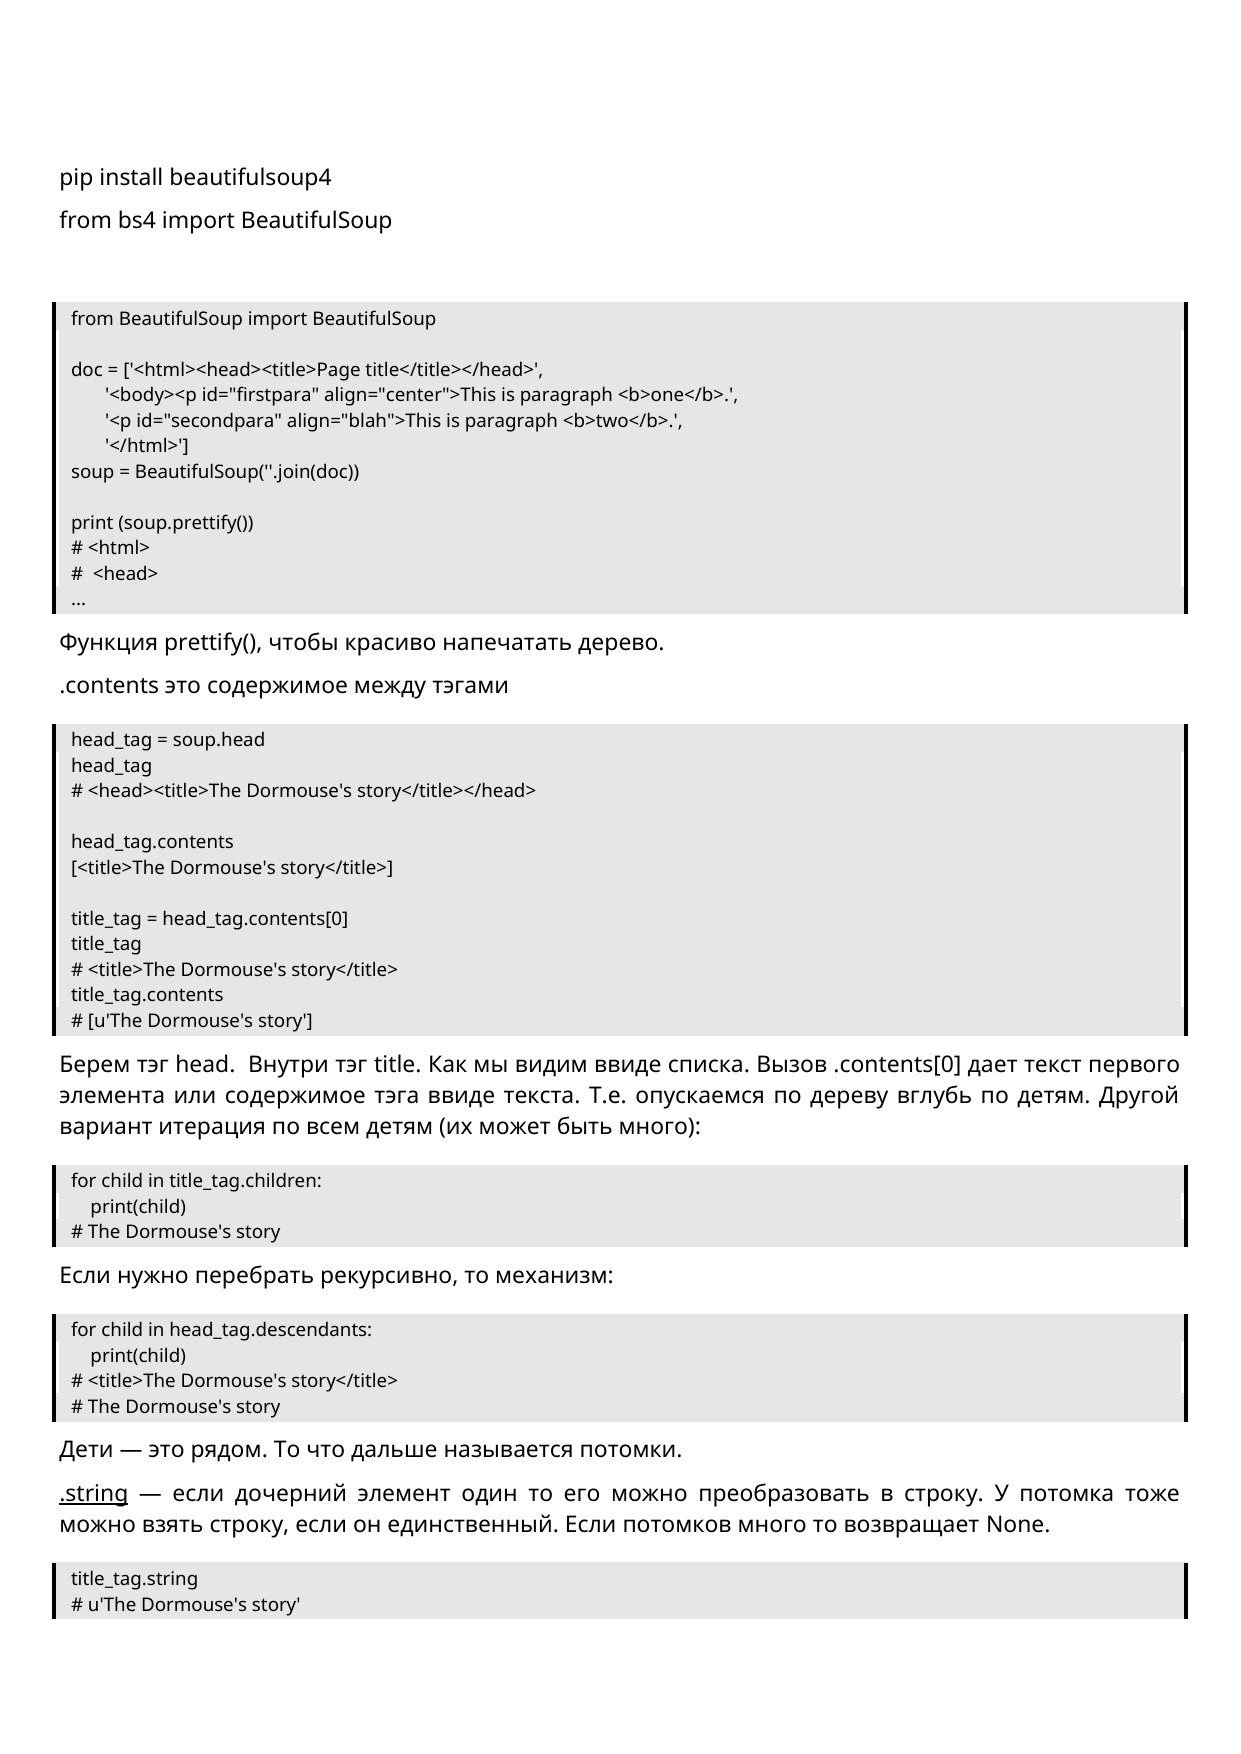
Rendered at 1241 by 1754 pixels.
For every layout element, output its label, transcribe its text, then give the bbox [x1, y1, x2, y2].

text print(child) [59, 1193, 1181, 1219]
text doc = ['<html><head><title>Page title</title></head>', [59, 356, 1181, 381]
text head_tag.contents [59, 829, 1181, 854]
text pip install beautifulsoup4 [59, 161, 1181, 192]
text Если нужно перебрать рекурсивно, то механизм: [59, 1259, 1181, 1290]
text title_tag.string [52, 1562, 1187, 1591]
text print(child) [59, 1342, 1181, 1368]
text soup = BeautifulSoup(''.join(doc)) [59, 458, 1181, 483]
text # The Dormouse's story [56, 1393, 1184, 1422]
text # <html> [59, 534, 1181, 560]
text Функция prettify(), чтобы красиво напечатать дерево. [59, 626, 1181, 657]
text title_tag = head_tag.contents[0] [59, 905, 1181, 931]
text title_tag.contents [59, 982, 1181, 1007]
text Дети — это рядом. То что дальше называется потомки. [59, 1433, 1181, 1465]
text .string — если дочерний элемент один то его можно преобразовать в строку. У потомка тоже можно взять строку, если он единственный. Если потомков много то возвращает None. [59, 1476, 1181, 1539]
text # u'The Dormouse's story' [56, 1591, 1184, 1619]
text for child in title_tag.children: [56, 1165, 1184, 1193]
text # <title>The Dormouse's story</title> [59, 1368, 1181, 1393]
text from BeautifulSoup import BeautifulSoup [56, 302, 1184, 330]
text [<title>The Dormouse's story</title>] [59, 854, 1181, 880]
text print (soup.prettify()) [59, 509, 1181, 534]
text # <head><title>The Dormouse's story</title></head> [59, 778, 1181, 803]
text ... [56, 586, 1184, 614]
text head_tag [59, 752, 1181, 778]
text '<p id="secondpara" align="blah">This is paragraph <b>two</b>.', [59, 407, 1181, 432]
text .contents это содержимое между тэгами [59, 669, 1181, 700]
text for child in head_tag.descendants: [56, 1314, 1184, 1342]
text Берем тэг head. Внутри тэг title. Как мы видим ввиде списка. Вызов .contents[0] дает текст первого элемента или содержимое тэга ввиде текста. Т.е. опускаемся по дереву вглубь по детям. Другой вариант итерация по всем детям (их может быть много): [59, 1047, 1181, 1141]
text # The Dormouse's story [56, 1219, 1184, 1247]
text # <title>The Dormouse's story</title> [59, 956, 1181, 982]
text # <head> [59, 560, 1181, 586]
text title_tag [59, 931, 1181, 956]
text # [u'The Dormouse's story'] [56, 1007, 1184, 1036]
text '<body><p id="firstpara" align="center">This is paragraph <b>one</b>.', [59, 381, 1181, 407]
text head_tag = soup.head [56, 724, 1184, 752]
text from bs4 import BeautifulSoup [59, 204, 1181, 235]
text '</html>'] [59, 432, 1181, 458]
